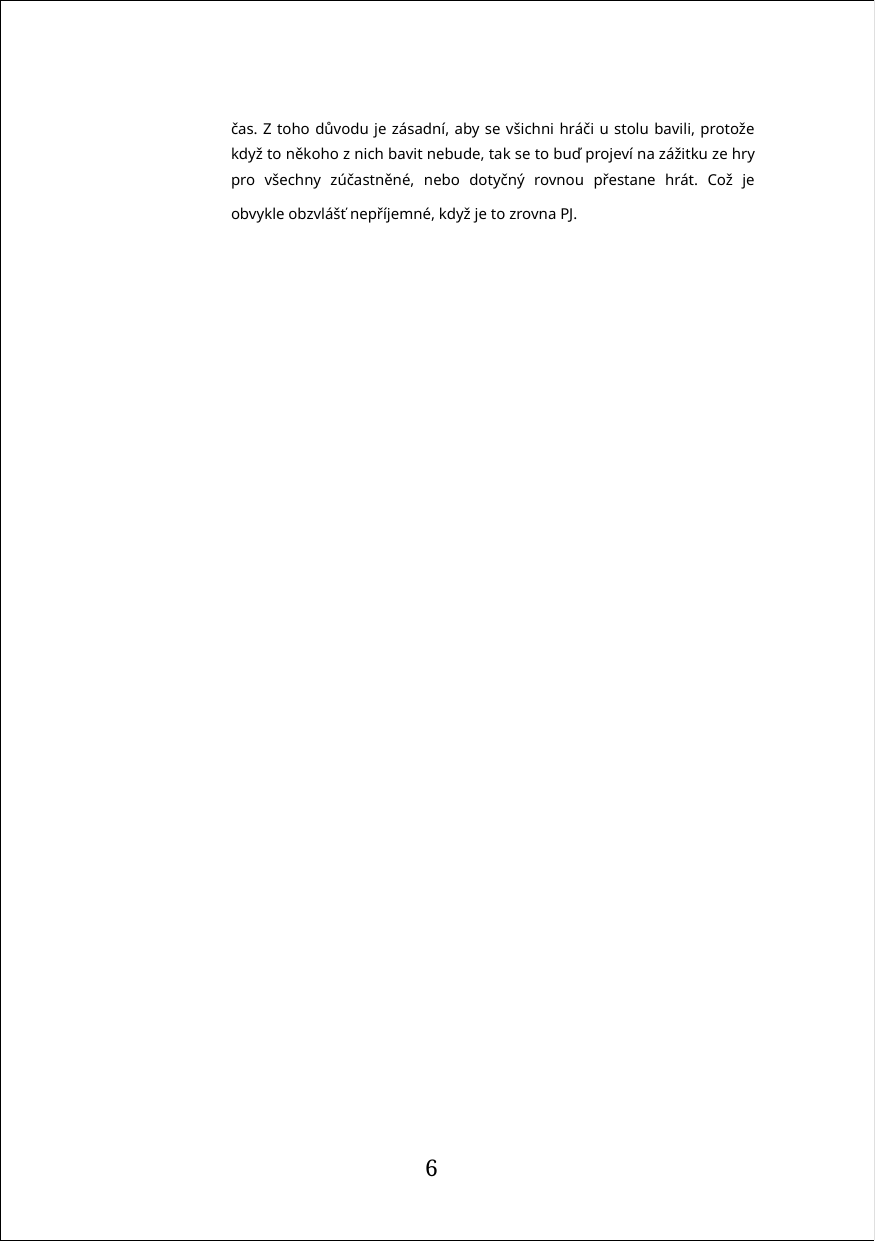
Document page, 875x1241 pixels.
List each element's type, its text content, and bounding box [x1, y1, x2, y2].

list čas. Z toho důvodu je zásadní, aby se všichni hráči u stolu bavili, protože když to někoho z nich bavit nebude, tak se to buď projeví na zážitku ze hry pro všechny zúčastněné, nebo dotyčný rovnou přestane hrát. Což je obvykle obzvlášť nepříjemné, když je to zrovna PJ. [193, 118, 756, 225]
